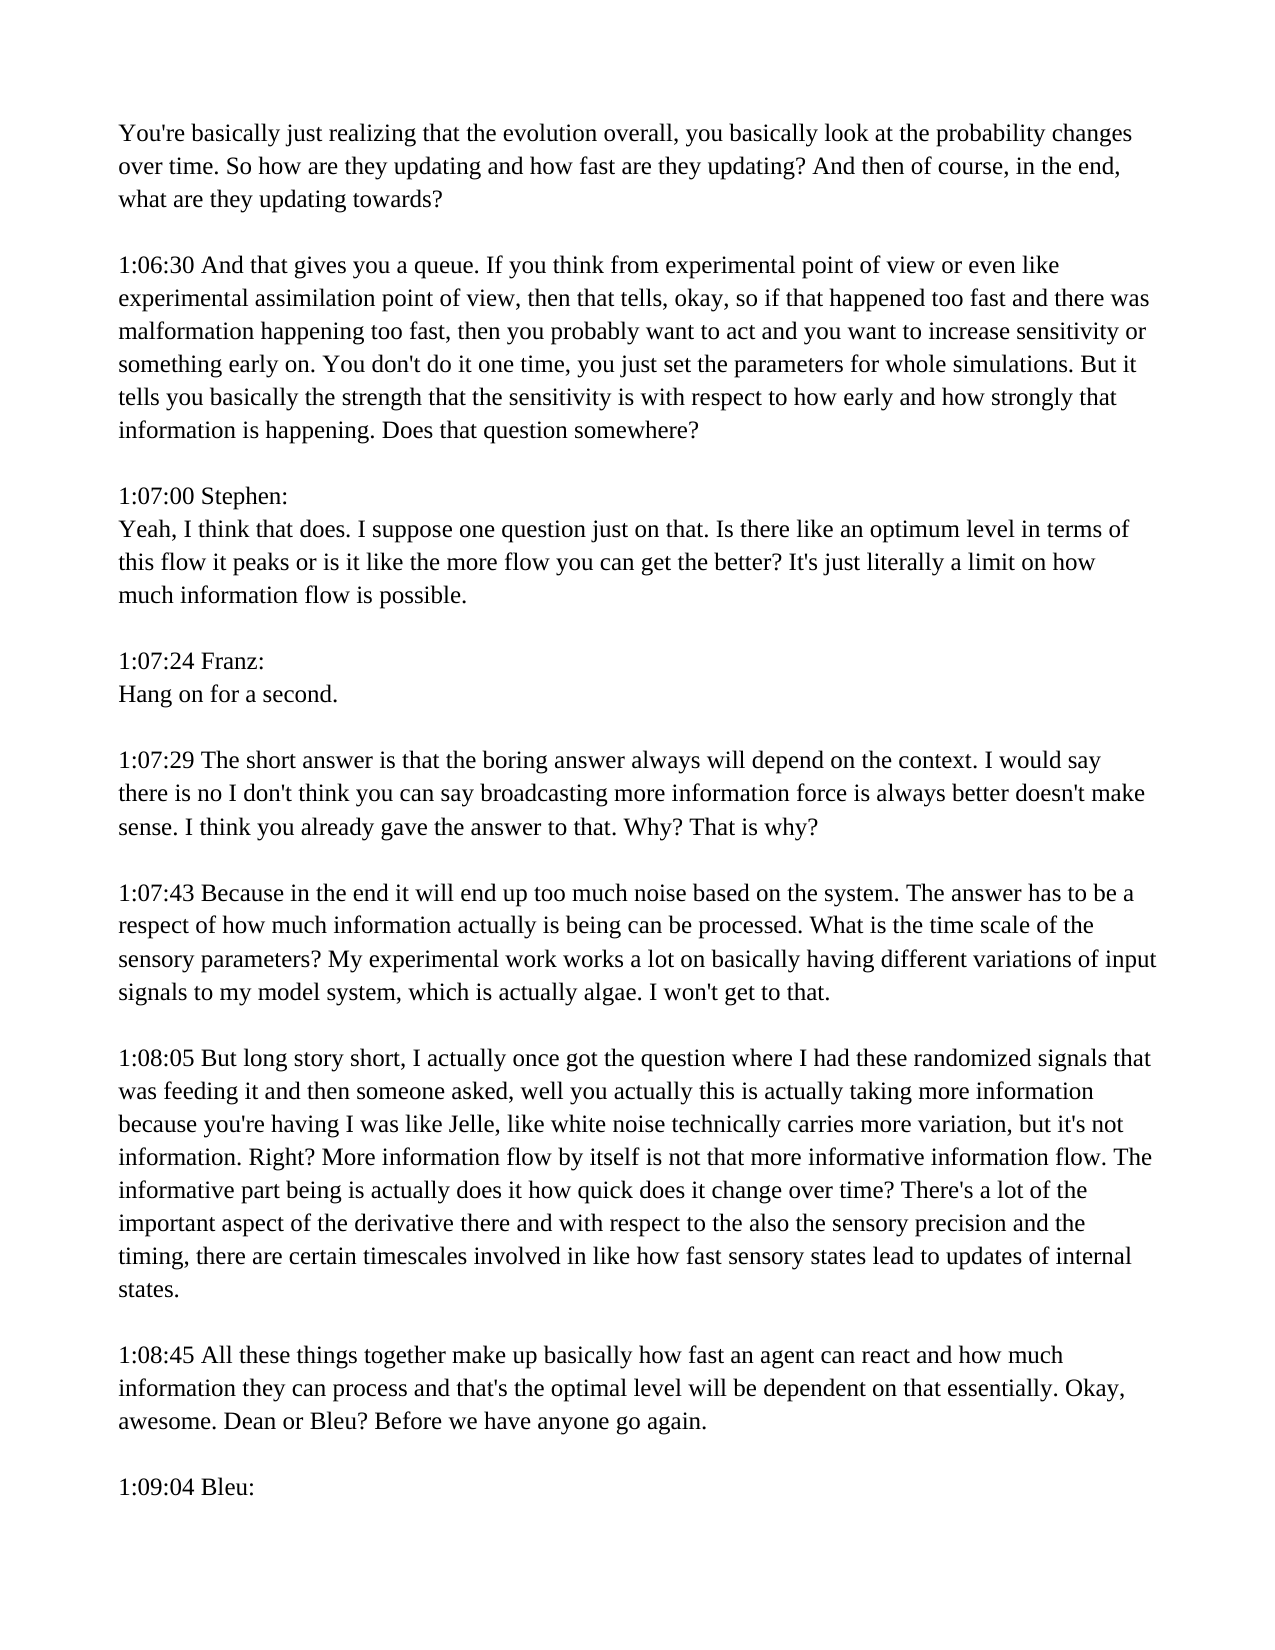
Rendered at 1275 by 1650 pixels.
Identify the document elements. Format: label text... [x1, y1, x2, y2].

text You're basically just realizing that the evolution overall, you basically look at the probability changes over time. So how are they updating and how fast are they updating? And then of course, in the end, what are they updating towards? 1:06:30 And that gives you a queue. If you think from experimental point of view or even like experimental assimilation point of view, then that tells, okay, so if that happened too fast and there was malformation happening too fast, then you probably want to act and you want to increase sensitivity or something early on. You don't do it one time, you just set the parameters for whole simulations. But it tells you basically the strength that the sensitivity is with respect to how early and how strongly that information is happening. Does that question somewhere? 1:07:00 Stephen: Yeah, I think that does. I suppose one question just on that. Is there like an optimum level in terms of this flow it peaks or is it like the more flow you can get the better? It's just literally a limit on how much information flow is possible. 1:07:24 Franz: Hang on for a second. 1:07:29 The short answer is that the boring answer always will depend on the context. I would say there is no I don't think you can say broadcasting more information force is always better doesn't make sense. I think you already gave the answer to that. Why? That is why? 1:07:43 Because in the end it will end up too much noise based on the system. The answer has to be a respect of how much information actually is being can be processed. What is the time scale of the sensory parameters? My experimental work works a lot on basically having different variations of input signals to my model system, which is actually algae. I won't get to that. 1:08:05 But long story short, I actually once got the question where I had these randomized signals that was feeding it and then someone asked, well you actually this is actually taking more information because you're having I was like Jelle, like white noise technically carries more variation, but it's not information. Right? More information flow by itself is not that more informative information flow. The informative part being is actually does it how quick does it change over time? There's a lot of the important aspect of the derivative there and with respect to the also the sensory precision and the timing, there are certain timescales involved in like how fast sensory states lead to updates of internal states. 1:08:45 All these things together make up basically how fast an agent can react and how much information they can process and that's the optimal level will be dependent on that essentially. Okay, awesome. Dean or Bleu? Before we have anyone go again. 1:09:04 Bleu: [118, 118, 1157, 1501]
